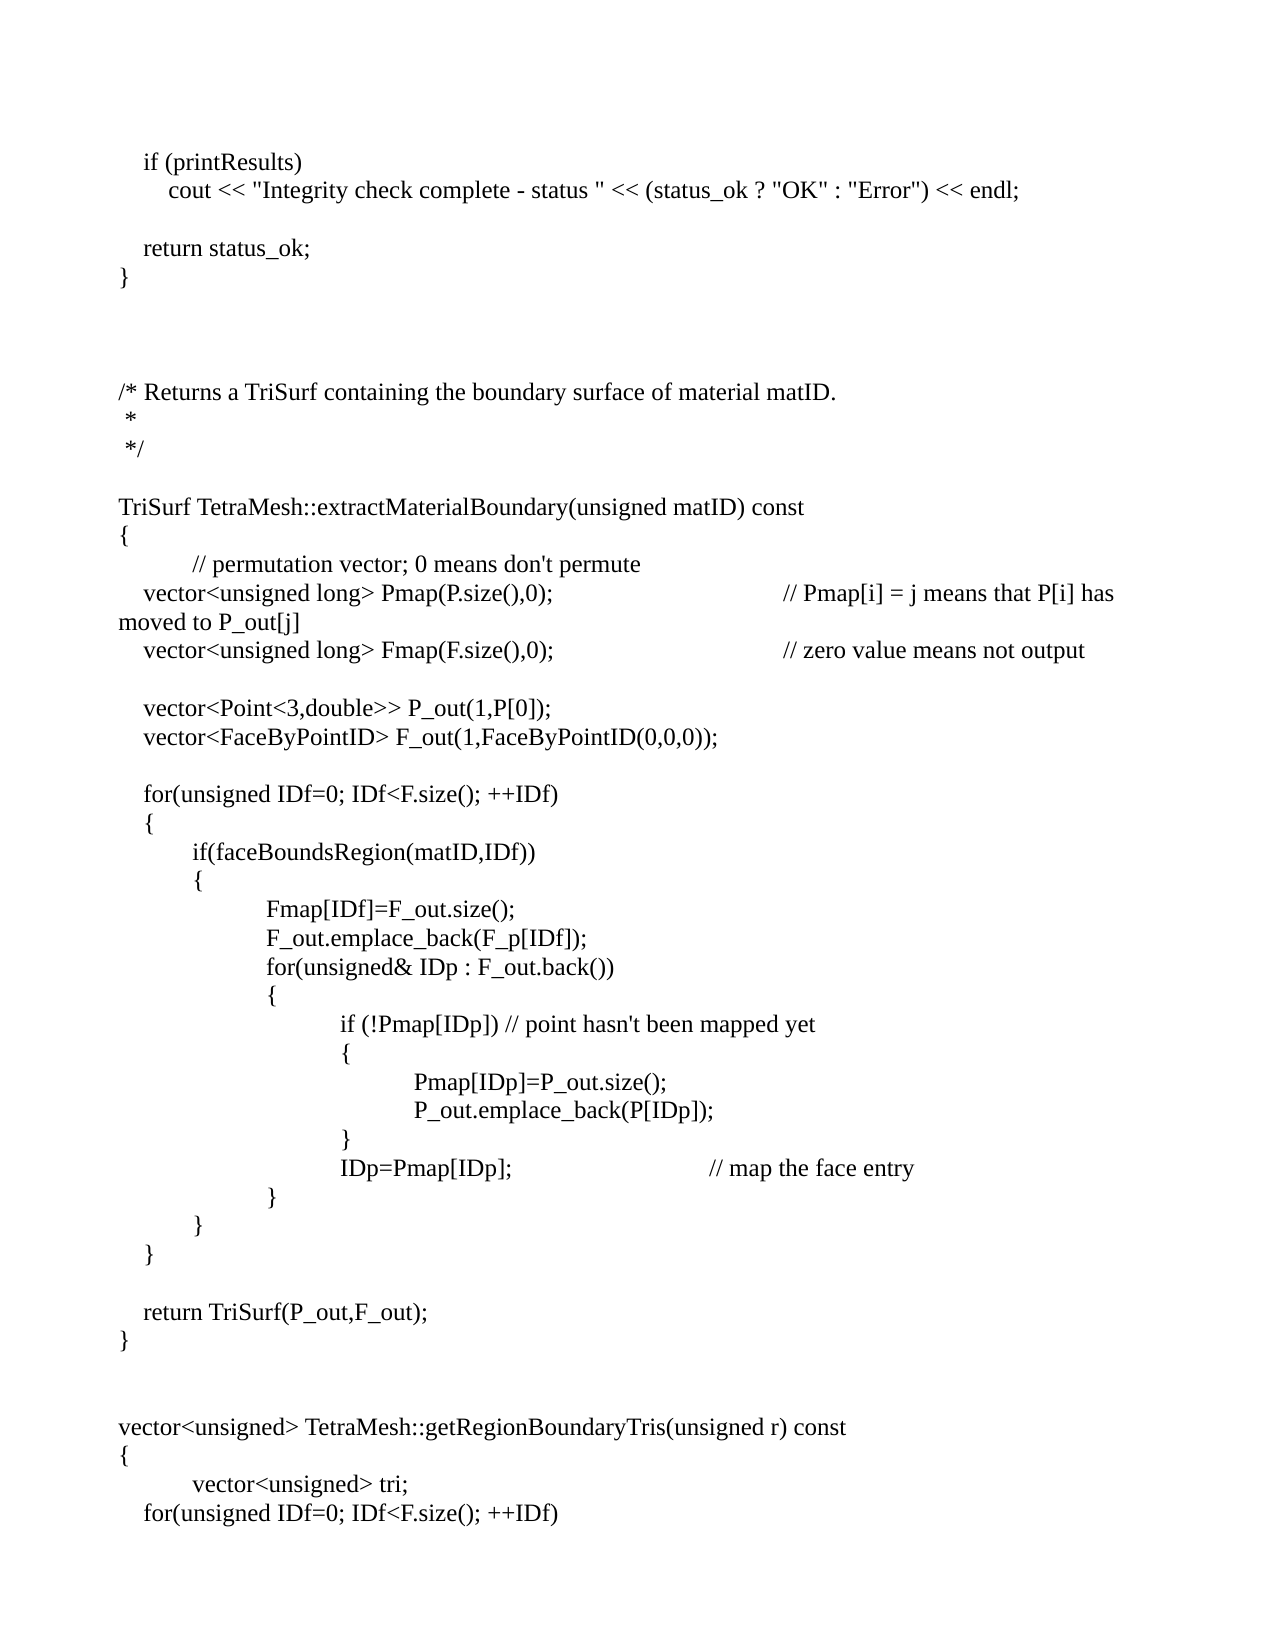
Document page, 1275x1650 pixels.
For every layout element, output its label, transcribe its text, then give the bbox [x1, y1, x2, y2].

text } [118, 1211, 1157, 1239]
text P_out.emplace_back(P[IDp]); [118, 1096, 1157, 1124]
text { [118, 866, 1157, 894]
text for(unsigned& IDp : F_out.back()) [118, 952, 1157, 981]
text { [118, 981, 1157, 1009]
text IDp=Pmap[IDp]; // map the face entry [118, 1153, 1157, 1182]
text for(unsigned IDf=0; IDf<F.size(); ++IDf) [118, 779, 1157, 808]
text if(faceBoundsRegion(matID,IDf)) [118, 837, 1157, 866]
text for(unsigned IDf=0; IDf<F.size(); ++IDf) [118, 1498, 1157, 1527]
text vector<unsigned> tri; [118, 1469, 1157, 1498]
text vector<Point<3,double>> P_out(1,P[0]); [118, 693, 1157, 722]
text return status_ok; [118, 233, 1157, 262]
text } [118, 1182, 1157, 1211]
text F_out.emplace_back(F_p[IDf]); [118, 923, 1157, 952]
text vector<unsigned long> Pmap(P.size(),0); // Pmap[i] = j means that P[i] has moved to P_out[j] [118, 578, 1157, 636]
text TriSurf TetraMesh::extractMaterialBoundary(unsigned matID) const [118, 492, 1157, 521]
text } [118, 262, 1157, 291]
text vector<unsigned> TetraMesh::getRegionBoundaryTris(unsigned r) const [118, 1412, 1157, 1441]
text } [118, 1124, 1157, 1153]
text cout << "Integrity check complete - status " << (status_ok ? "OK" : "Error") << endl; [118, 176, 1157, 204]
text if (printResults) [118, 147, 1157, 176]
text vector<FaceByPointID> F_out(1,FaceByPointID(0,0,0)); [118, 722, 1157, 751]
text Pmap[IDp]=P_out.size(); [118, 1067, 1157, 1096]
text { [118, 808, 1157, 837]
text return TriSurf(P_out,F_out); [118, 1297, 1157, 1326]
text /* Returns a TriSurf containing the boundary surface of material matID. [118, 377, 1157, 406]
text // permutation vector; 0 means don't permute [118, 549, 1157, 578]
text } [118, 1326, 1157, 1354]
text { [118, 521, 1157, 549]
text } [118, 1239, 1157, 1268]
text { [118, 1038, 1157, 1067]
text vector<unsigned long> Fmap(F.size(),0); // zero value means not output [118, 636, 1157, 664]
text */ [118, 434, 1157, 463]
text { [118, 1441, 1157, 1469]
text Fmap[IDf]=F_out.size(); [118, 894, 1157, 923]
text * [118, 406, 1157, 434]
text if (!Pmap[IDp]) // point hasn't been mapped yet [118, 1009, 1157, 1038]
